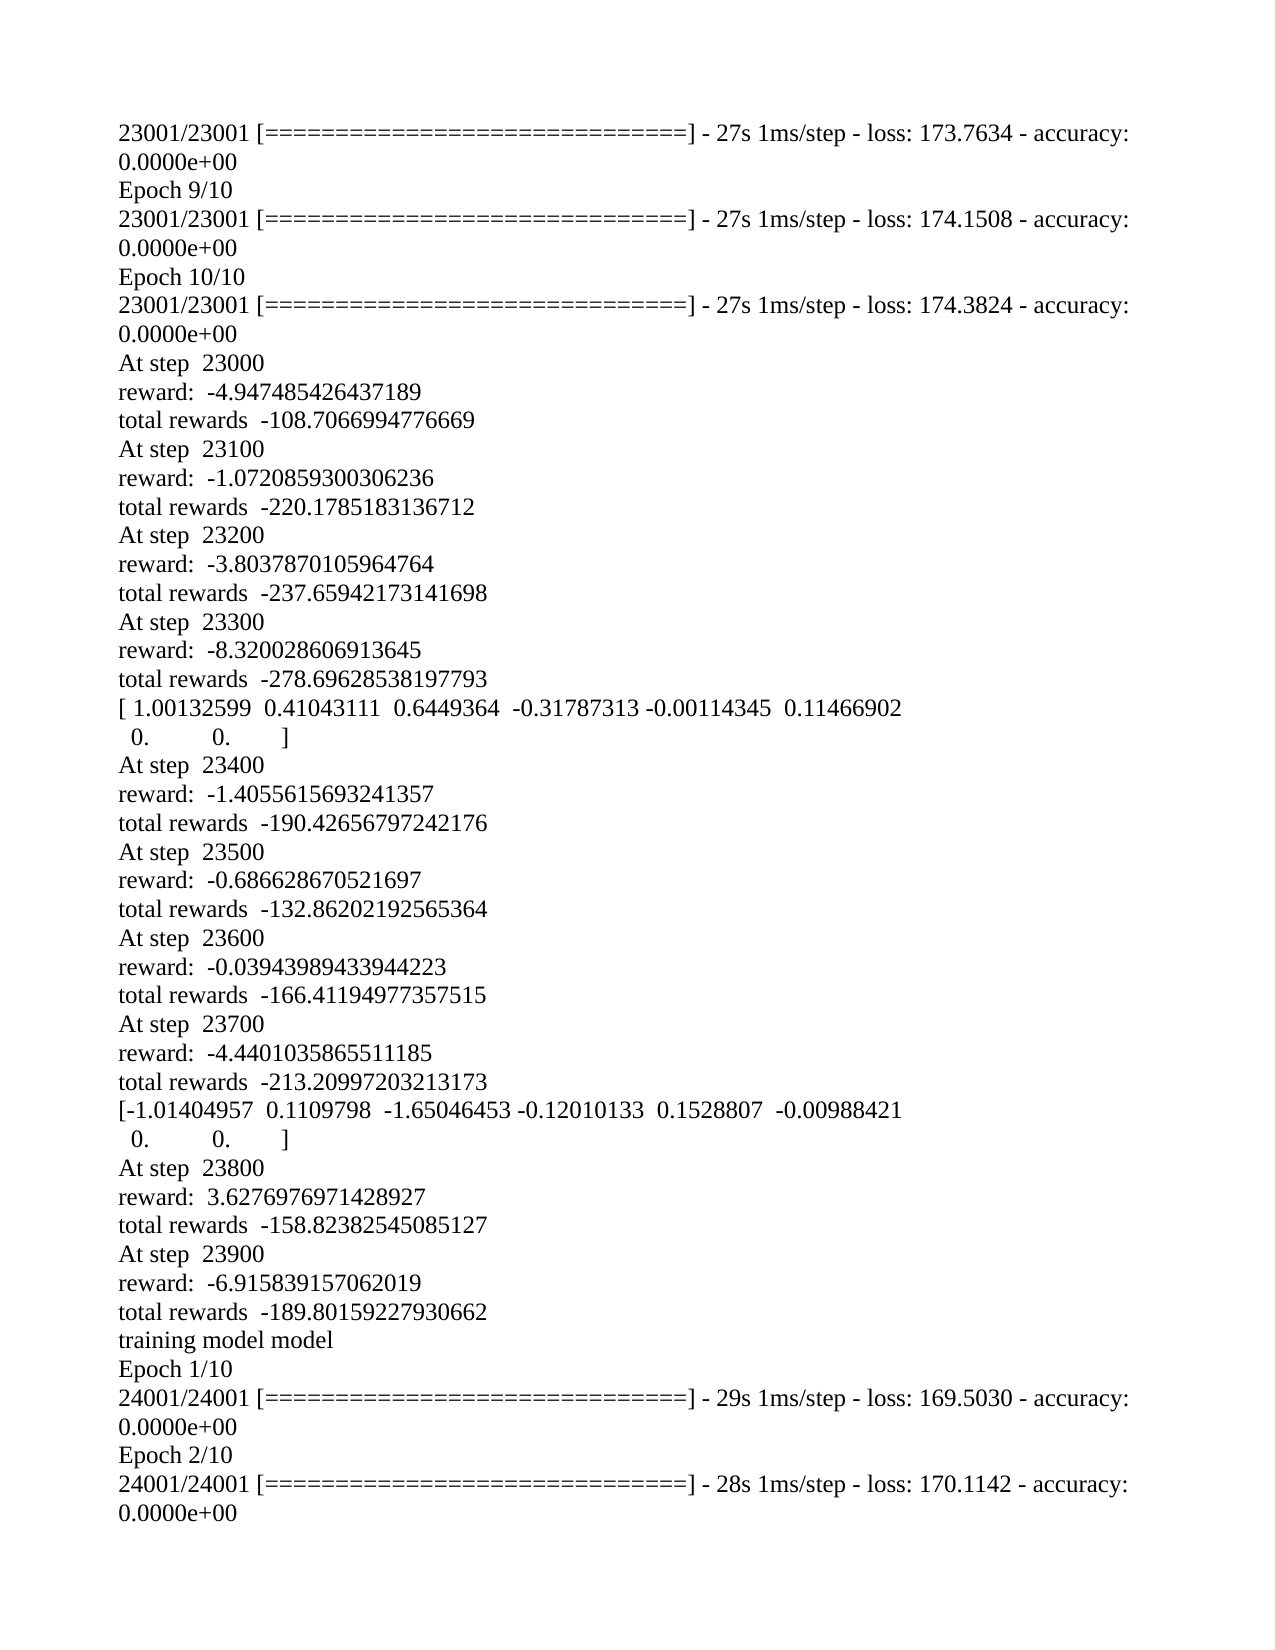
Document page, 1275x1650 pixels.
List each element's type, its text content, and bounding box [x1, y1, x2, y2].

text total rewards -220.1785183136712 [118, 492, 1157, 521]
text total rewards -158.82382545085127 [118, 1211, 1157, 1239]
text At step 23600 [118, 923, 1157, 952]
text At step 23300 [118, 607, 1157, 636]
text 0. 0. ] [118, 722, 1157, 751]
text At step 23200 [118, 521, 1157, 549]
text reward: -1.0720859300306236 [118, 463, 1157, 492]
text training model model [118, 1326, 1157, 1354]
text reward: -8.320028606913645 [118, 636, 1157, 664]
text Epoch 2/10 [118, 1441, 1157, 1469]
text Epoch 10/10 [118, 262, 1157, 291]
text 24001/24001 [==============================] - 29s 1ms/step - loss: 169.5030 - accuracy: 0.0000e+00 [118, 1383, 1157, 1441]
text At step 23900 [118, 1239, 1157, 1268]
text Epoch 1/10 [118, 1354, 1157, 1383]
text At step 23400 [118, 751, 1157, 779]
text total rewards -237.65942173141698 [118, 578, 1157, 607]
text 24001/24001 [==============================] - 28s 1ms/step - loss: 170.1142 - accuracy: 0.0000e+00 [118, 1469, 1157, 1527]
text 23001/23001 [==============================] - 27s 1ms/step - loss: 173.7634 - accuracy: 0.0000e+00 [118, 118, 1157, 176]
text total rewards -190.42656797242176 [118, 808, 1157, 837]
text total rewards -189.80159227930662 [118, 1297, 1157, 1326]
text At step 23800 [118, 1153, 1157, 1182]
text At step 23500 [118, 837, 1157, 866]
text reward: -3.8037870105964764 [118, 549, 1157, 578]
text total rewards -166.41194977357515 [118, 981, 1157, 1009]
text reward: -4.947485426437189 [118, 377, 1157, 406]
text [-1.01404957 0.1109798 -1.65046453 -0.12010133 0.1528807 -0.00988421 [118, 1096, 1157, 1124]
text reward: -1.4055615693241357 [118, 779, 1157, 808]
text total rewards -132.86202192565364 [118, 894, 1157, 923]
text total rewards -278.69628538197793 [118, 664, 1157, 693]
text total rewards -108.7066994776669 [118, 406, 1157, 434]
text At step 23000 [118, 348, 1157, 377]
text reward: -4.4401035865511185 [118, 1038, 1157, 1067]
text [ 1.00132599 0.41043111 0.6449364 -0.31787313 -0.00114345 0.11466902 [118, 693, 1157, 722]
text total rewards -213.20997203213173 [118, 1067, 1157, 1096]
text At step 23100 [118, 434, 1157, 463]
text reward: -0.03943989433944223 [118, 952, 1157, 981]
text At step 23700 [118, 1009, 1157, 1038]
text reward: -6.915839157062019 [118, 1268, 1157, 1297]
text Epoch 9/10 [118, 176, 1157, 204]
text 0. 0. ] [118, 1124, 1157, 1153]
text reward: 3.6276976971428927 [118, 1182, 1157, 1211]
text 23001/23001 [==============================] - 27s 1ms/step - loss: 174.1508 - accuracy: 0.0000e+00 [118, 204, 1157, 262]
text reward: -0.686628670521697 [118, 866, 1157, 894]
text 23001/23001 [==============================] - 27s 1ms/step - loss: 174.3824 - accuracy: 0.0000e+00 [118, 291, 1157, 348]
